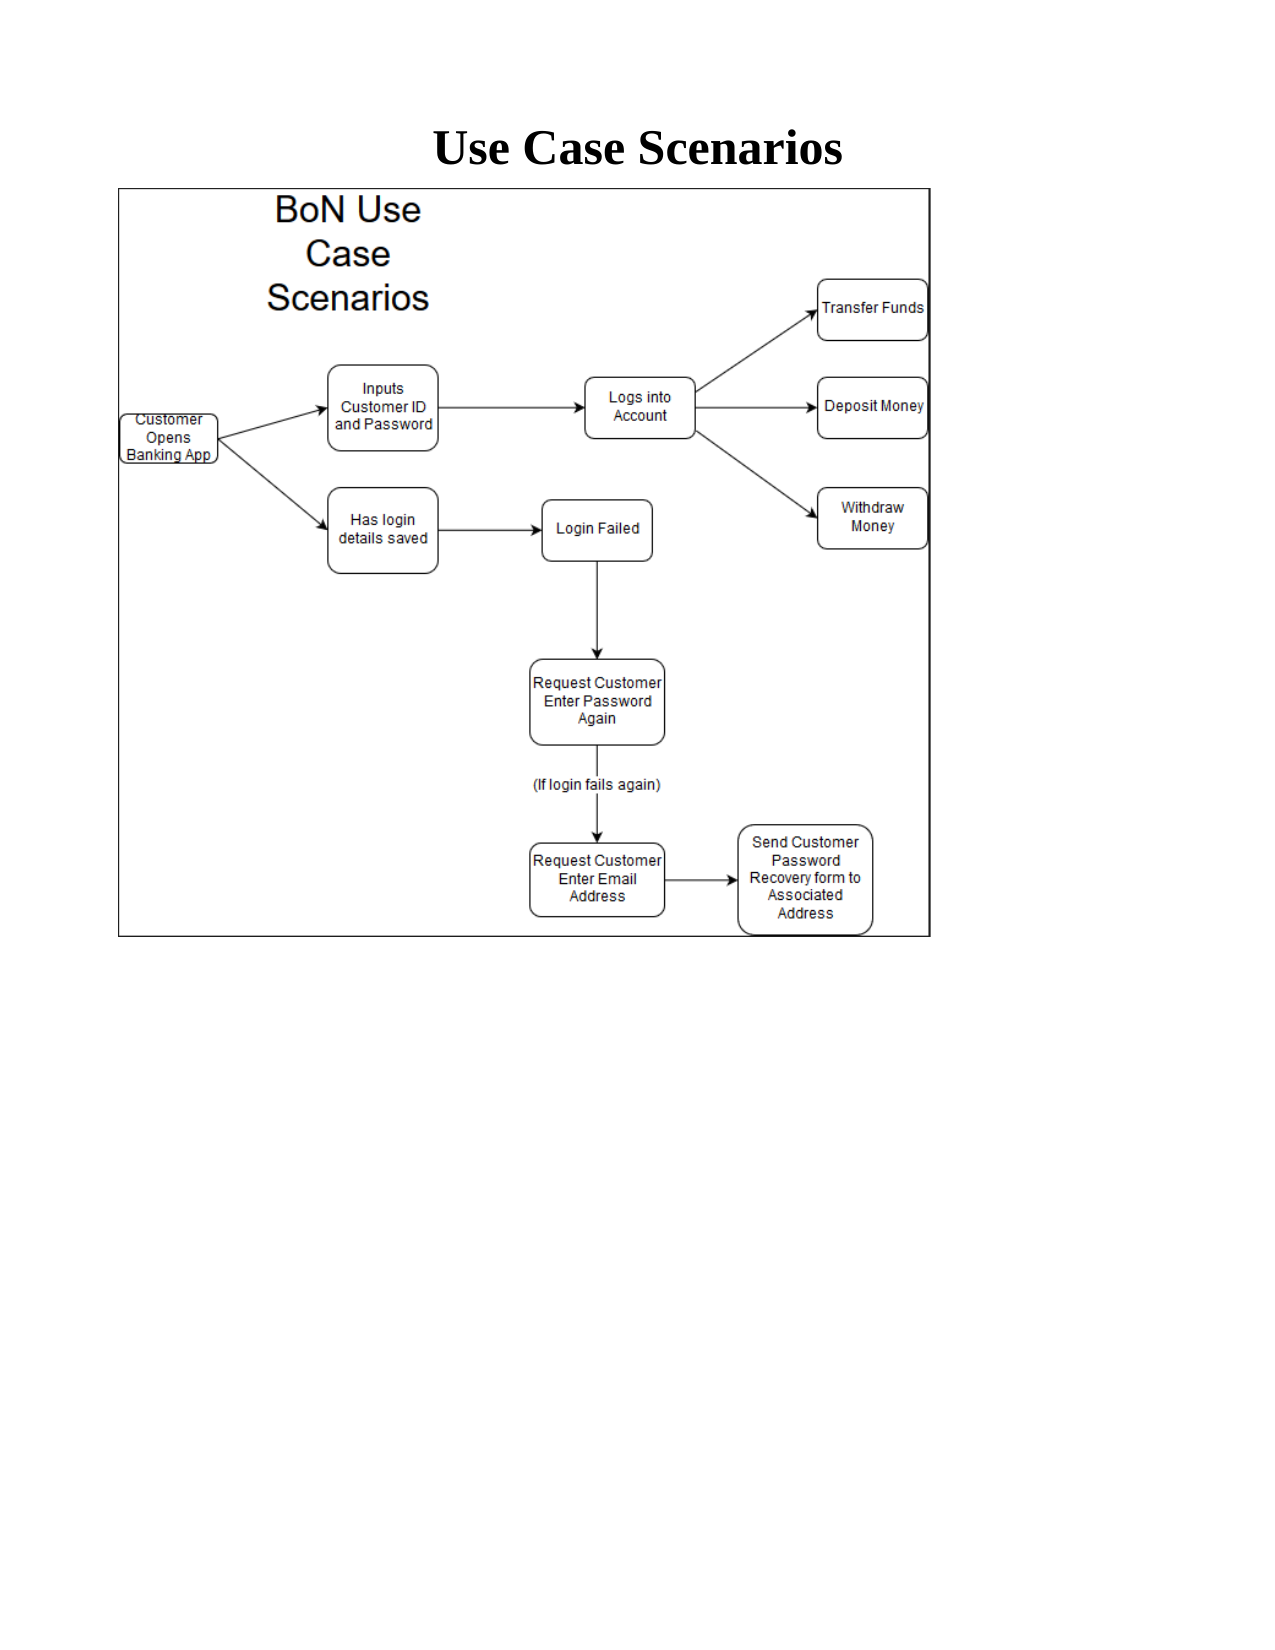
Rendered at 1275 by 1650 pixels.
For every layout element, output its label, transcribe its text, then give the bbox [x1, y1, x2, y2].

picture [118, 188, 931, 937]
subtitle Use Case Scenarios [118, 118, 1157, 176]
